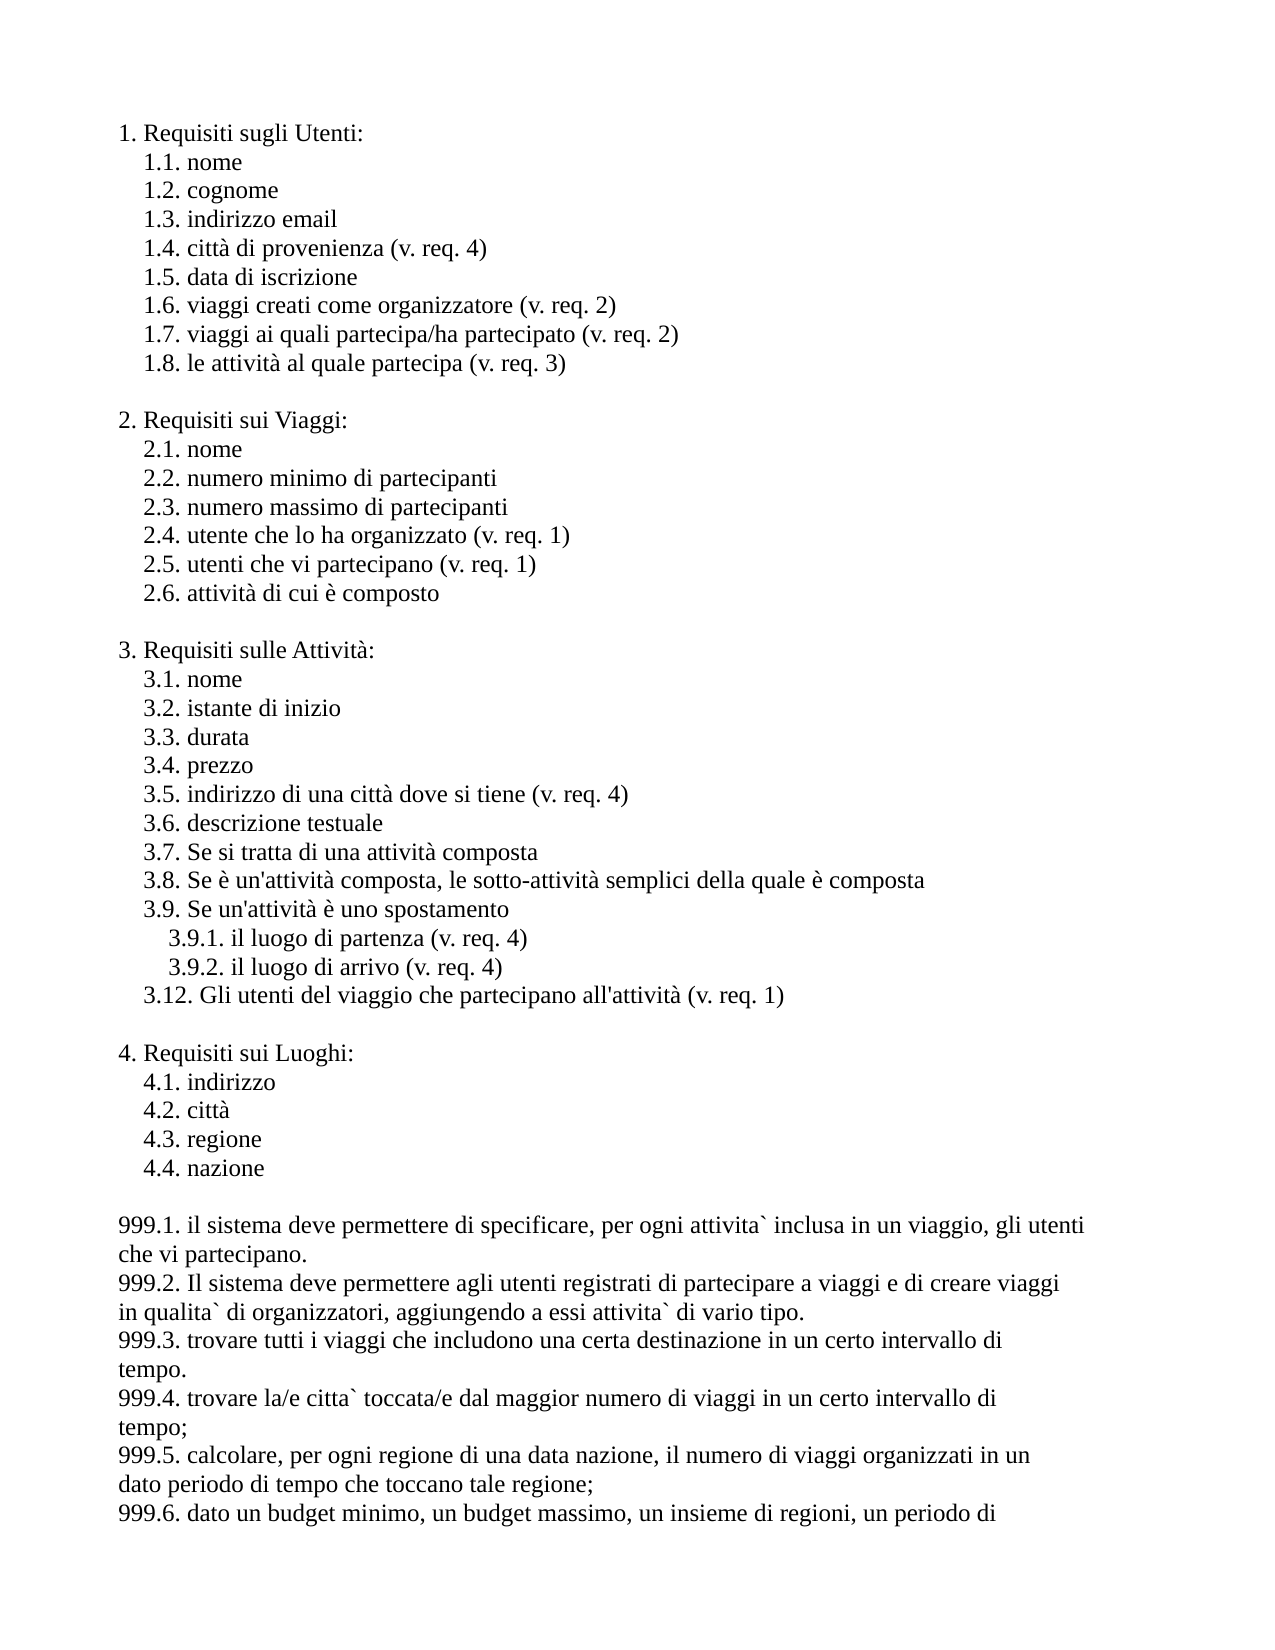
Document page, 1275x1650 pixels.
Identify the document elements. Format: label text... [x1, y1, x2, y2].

text 1.4. città di provenienza (v. req. 4) [118, 233, 1157, 262]
text 2.5. utenti che vi partecipano (v. req. 1) [118, 549, 1157, 578]
text 1.6. viaggi creati come organizzatore (v. req. 2) [118, 291, 1157, 319]
text dato periodo di tempo che toccano tale regione; [118, 1469, 1157, 1498]
text 1.7. viaggi ai quali partecipa/ha partecipato (v. req. 2) [118, 319, 1157, 348]
text 1. Requisiti sugli Utenti: [118, 118, 1157, 147]
text tempo; [118, 1412, 1157, 1441]
text 4.4. nazione [118, 1153, 1157, 1182]
text 3.9. Se un'attività è uno spostamento [118, 894, 1157, 923]
text 2.6. attività di cui è composto [118, 578, 1157, 607]
text 999.1. il sistema deve permettere di specificare, per ogni attivita` inclusa in un viaggio, gli utenti [118, 1211, 1157, 1239]
text 2.3. numero massimo di partecipanti [118, 492, 1157, 521]
text 2. Requisiti sui Viaggi: [118, 406, 1157, 434]
text 3.4. prezzo [118, 751, 1157, 779]
text 3.6. descrizione testuale [118, 808, 1157, 837]
text 4.3. regione [118, 1124, 1157, 1153]
text 1.3. indirizzo email [118, 204, 1157, 233]
text 3.12. Gli utenti del viaggio che partecipano all'attività (v. req. 1) [118, 981, 1157, 1009]
text 999.2. Il sistema deve permettere agli utenti registrati di partecipare a viaggi e di creare viaggi [118, 1268, 1157, 1297]
text 1.1. nome [118, 147, 1157, 176]
text 2.1. nome [118, 434, 1157, 463]
text 2.4. utente che lo ha organizzato (v. req. 1) [118, 521, 1157, 549]
text 3.3. durata [118, 722, 1157, 751]
text 2.2. numero minimo di partecipanti [118, 463, 1157, 492]
text 3. Requisiti sulle Attività: [118, 636, 1157, 664]
text 999.5. calcolare, per ogni regione di una data nazione, il numero di viaggi organizzati in un [118, 1441, 1157, 1469]
text 999.3. trovare tutti i viaggi che includono una certa destinazione in un certo intervallo di [118, 1326, 1157, 1354]
text 1.5. data di iscrizione [118, 262, 1157, 291]
text 3.5. indirizzo di una città dove si tiene (v. req. 4) [118, 779, 1157, 808]
text 3.7. Se si tratta di una attività composta [118, 837, 1157, 866]
text 3.2. istante di inizio [118, 693, 1157, 722]
text 3.9.1. il luogo di partenza (v. req. 4) [118, 923, 1157, 952]
text 999.6. dato un budget minimo, un budget massimo, un insieme di regioni, un periodo di [118, 1498, 1157, 1527]
text 3.8. Se è un'attività composta, le sotto-attività semplici della quale è composta [118, 866, 1157, 894]
text 3.1. nome [118, 664, 1157, 693]
text che vi partecipano. [118, 1239, 1157, 1268]
text 1.8. le attività al quale partecipa (v. req. 3) [118, 348, 1157, 377]
text tempo. [118, 1354, 1157, 1383]
text 4.2. città [118, 1096, 1157, 1124]
text 1.2. cognome [118, 176, 1157, 204]
text 4. Requisiti sui Luoghi: [118, 1038, 1157, 1067]
text 4.1. indirizzo [118, 1067, 1157, 1096]
text 999.4. trovare la/e citta` toccata/e dal maggior numero di viaggi in un certo intervallo di [118, 1383, 1157, 1412]
text in qualita` di organizzatori, aggiungendo a essi attivita` di vario tipo. [118, 1297, 1157, 1326]
text 3.9.2. il luogo di arrivo (v. req. 4) [118, 952, 1157, 981]
